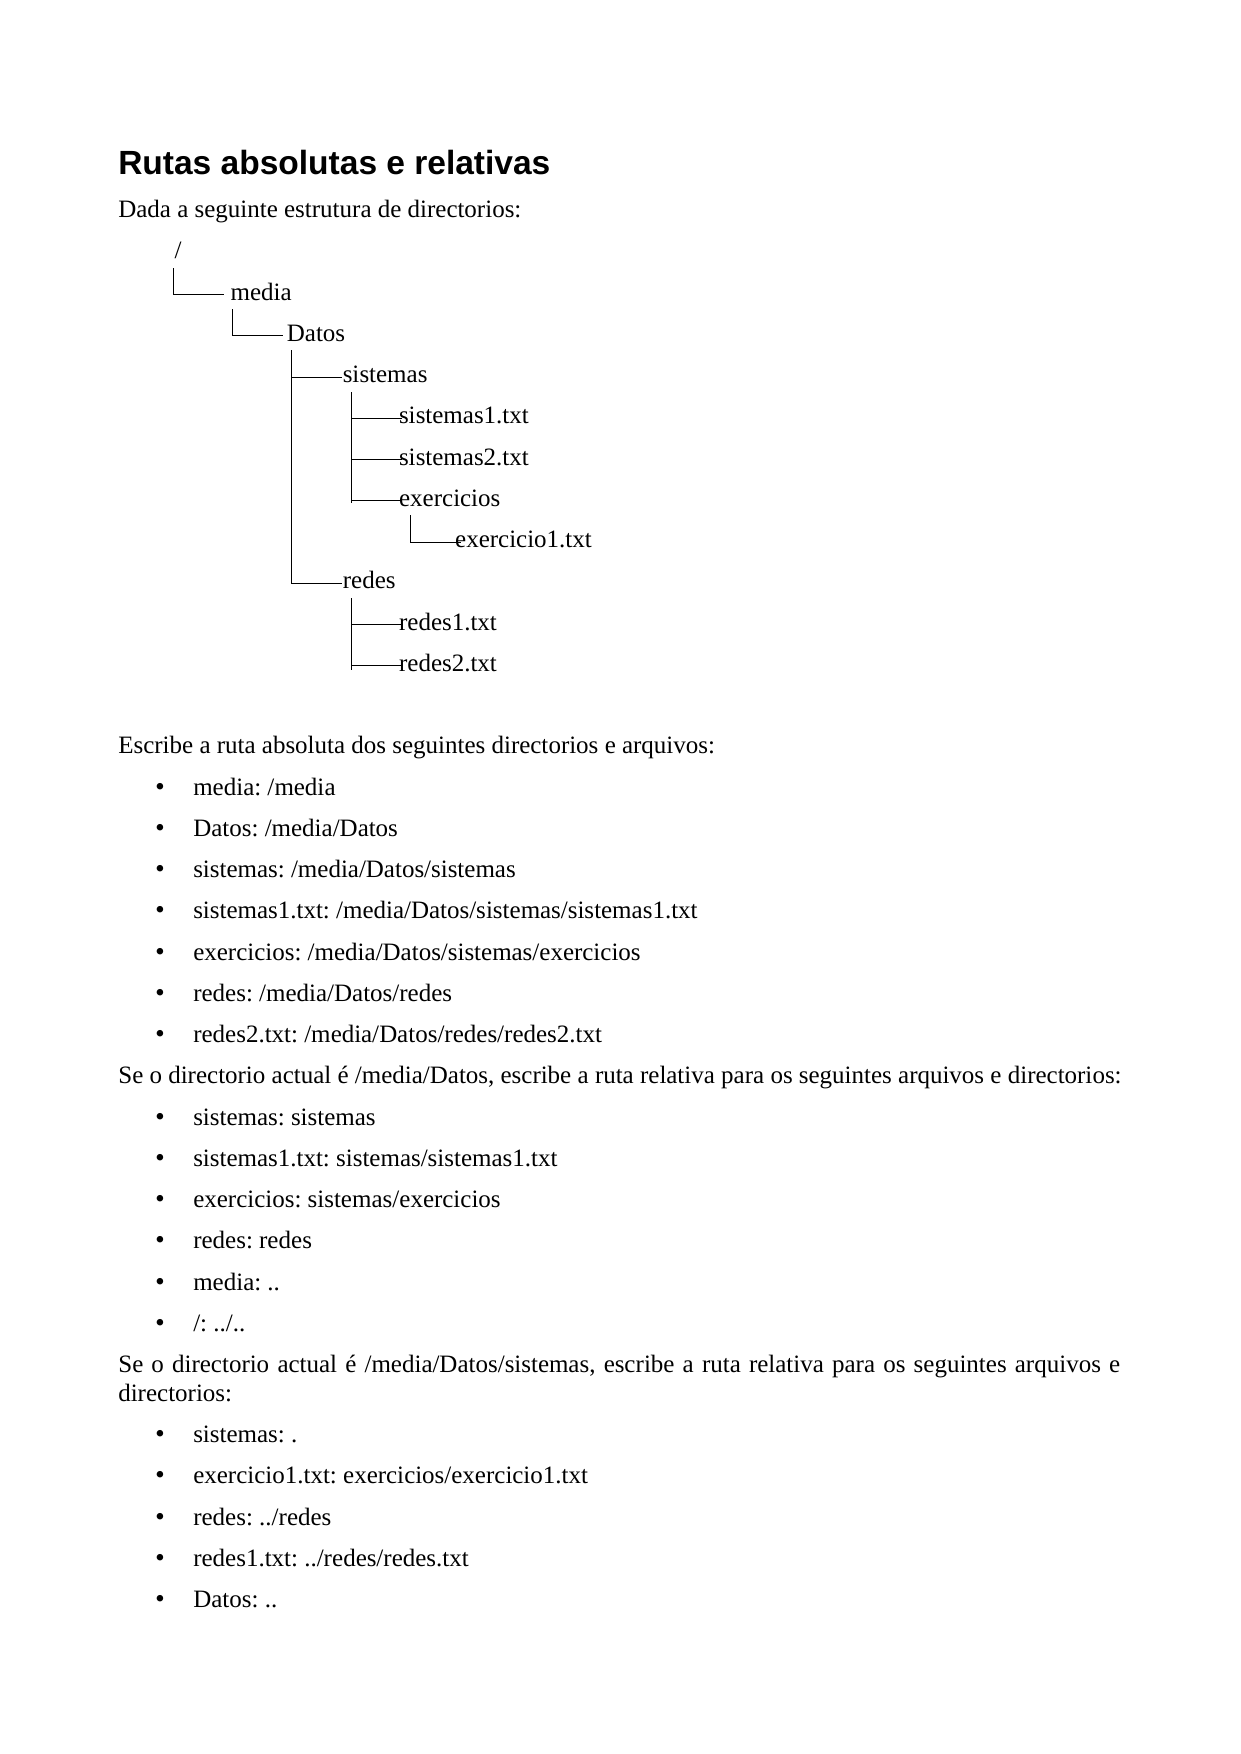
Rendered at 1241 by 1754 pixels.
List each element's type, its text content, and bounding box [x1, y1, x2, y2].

text [174, 524, 291, 553]
text redes1.txt [352, 607, 1122, 636]
list redes: redes [156, 1226, 1122, 1254]
list Datos: /media/Datos [156, 813, 1122, 842]
text Escribe a ruta absoluta dos seguintes directorios e arquivos: [118, 731, 1122, 759]
text [174, 607, 351, 636]
list media: /media [156, 772, 1122, 801]
text [292, 401, 351, 429]
text sistemas [292, 359, 1122, 388]
list sistemas: sistemas [156, 1102, 1122, 1131]
text [174, 442, 291, 471]
text exercicios [292, 483, 1122, 512]
text [174, 401, 291, 429]
text [174, 359, 291, 388]
list sistemas: . [156, 1419, 1122, 1448]
list redes: ../redes [156, 1502, 1122, 1531]
list exercicios: /media/Datos/sistemas/exercicios [156, 937, 1122, 966]
list redes: /media/Datos/redes [156, 978, 1122, 1007]
text sistemas2.txt [352, 442, 1122, 471]
text [292, 442, 351, 471]
list sistemas1.txt: sistemas/sistemas1.txt [156, 1143, 1122, 1172]
list Datos: .. [156, 1584, 1122, 1613]
text redes [174, 566, 1122, 594]
text Se o directorio actual é /media/Datos, escribe a ruta relativa para os seguintes arquivos e directorios: [118, 1061, 1122, 1089]
text [174, 483, 291, 512]
list sistemas1.txt: /media/Datos/sistemas/sistemas1.txt [156, 896, 1122, 924]
text media [174, 277, 1122, 306]
text redes2.txt [174, 648, 1122, 677]
list exercicios: sistemas/exercicios [156, 1184, 1122, 1213]
list exercicio1.txt: exercicios/exercicio1.txt [156, 1461, 1122, 1489]
text exercicio1.txt [292, 524, 1122, 553]
text Se o directorio actual é /media/Datos/sistemas, escribe a ruta relativa para os seguintes arquivos e directorios: [118, 1349, 1122, 1407]
list redes2.txt: /media/Datos/redes/redes2.txt [156, 1019, 1122, 1048]
subtitle Rutas absolutas e relativas [118, 143, 1122, 182]
list redes1.txt: ../redes/redes.txt [156, 1543, 1122, 1572]
text Dada a seguinte estrutura de directorios: [118, 194, 1122, 223]
text Datos [174, 318, 1122, 347]
list sistemas: /media/Datos/sistemas [156, 854, 1122, 883]
text / [174, 236, 1122, 264]
text sistemas1.txt [352, 401, 1122, 429]
list /: ../.. [156, 1308, 1122, 1337]
list media: .. [156, 1267, 1122, 1296]
